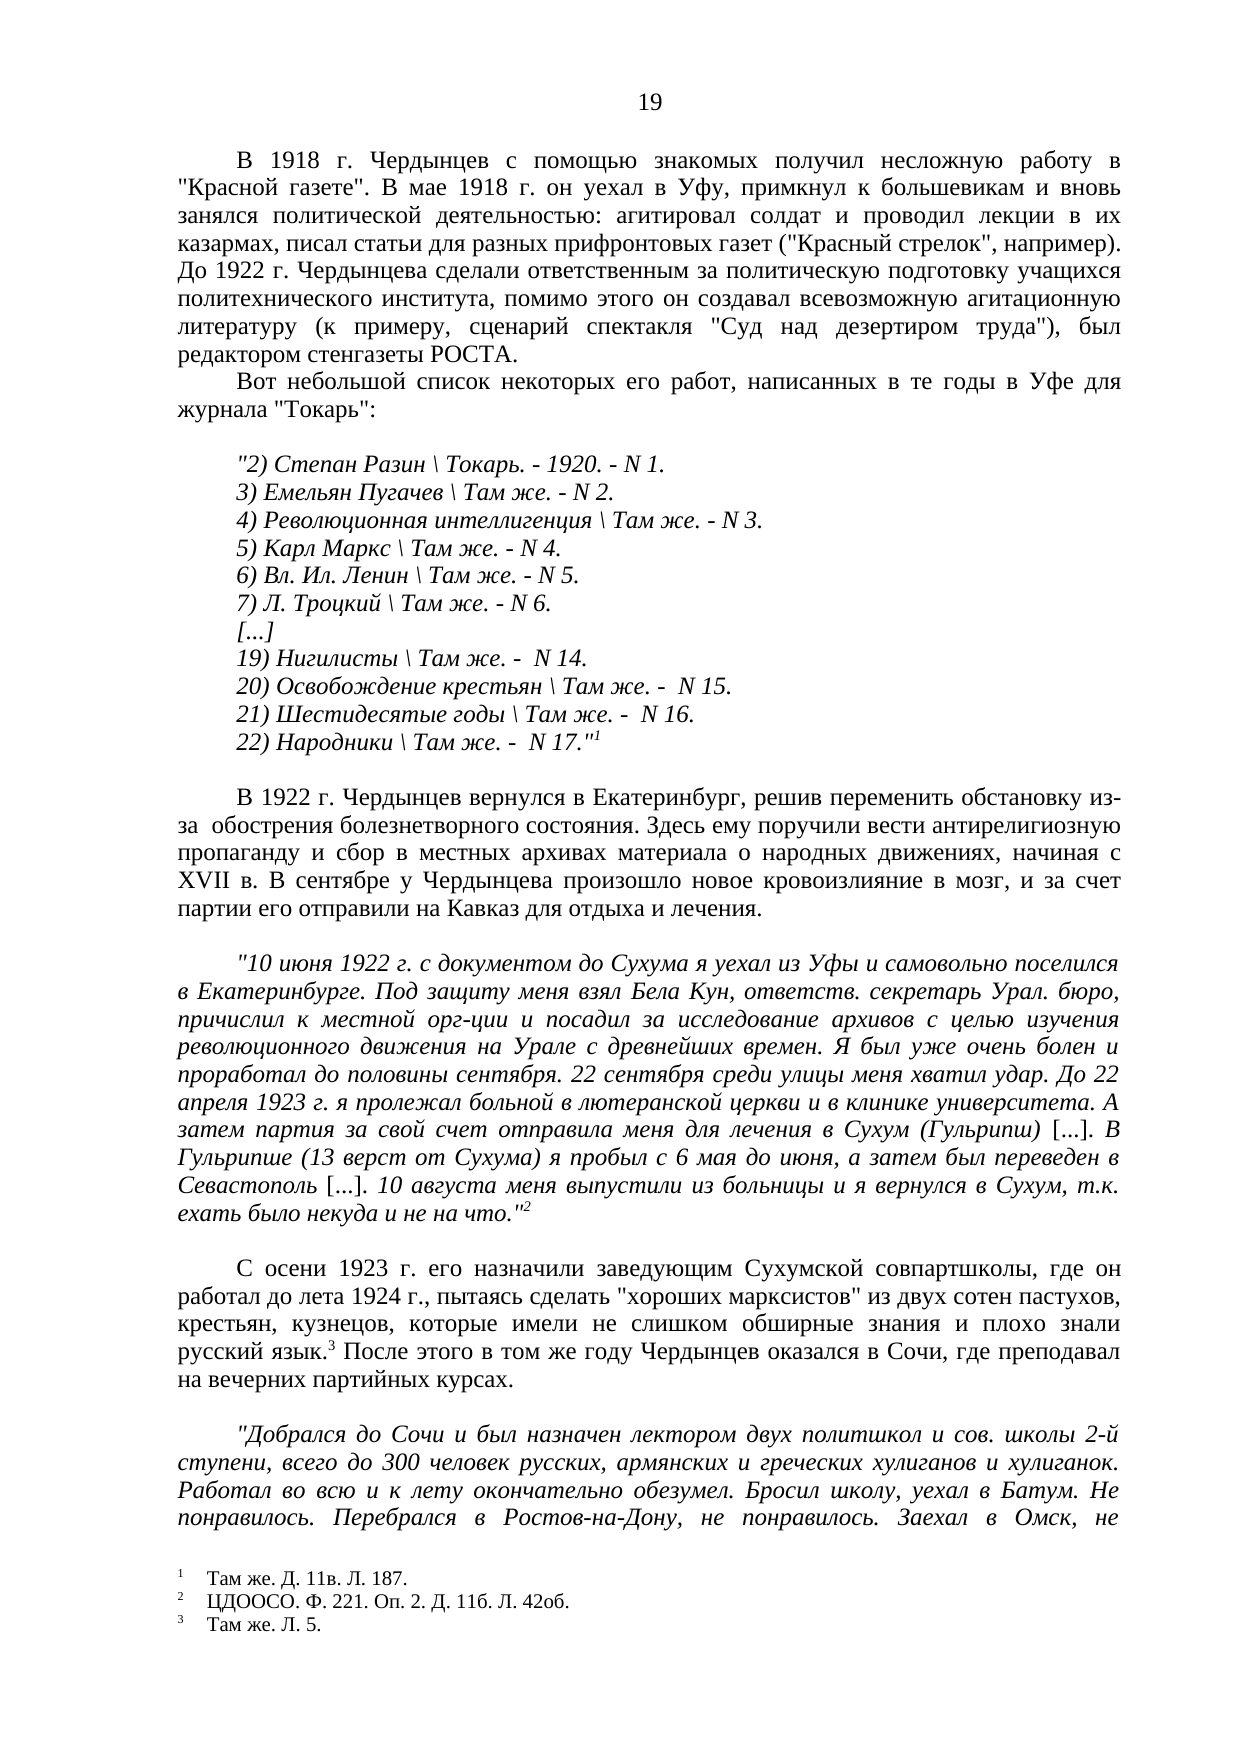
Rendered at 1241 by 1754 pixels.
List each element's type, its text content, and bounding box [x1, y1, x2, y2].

text 4) Революционная интеллигенция \ Там же. - N 3. [177, 506, 1122, 534]
text В 1922 г. Чердынцев вернулся в Екатеринбург, решив переменить обстановку из-за обострения болезнетворного состояния. Здесь ему поручили вести антирелигиозную пропаганду и сбор в местных архивах материала о народных движениях, начиная с XVII в. В сентябре у Чердынцева произошло новое кровоизлияние в мозг, и за счет партии его отправили на Кавказ для отдыха и лечения. [177, 783, 1122, 922]
text 19) Нигилисты \ Там же. - N 14. [177, 644, 1122, 672]
text 21) Шестидесятые годы \ Там же. - N 16. [177, 700, 1122, 728]
text С осени 1923 г. его назначили заведующим Сухумской совпартшколы, где он работал до лета 1924 г., пытаясь сделать "хороших марксистов" из двух сотен пастухов, крестьян, кузнецов, которые имели не слишком обширные знания и плохо знали русский язык. После этого в том же году Чердынцев оказался в Сочи, где преподавал на вечерних партийных курсах. [177, 1254, 1122, 1393]
text Вот небольшой список некоторых его работ, написанных в те годы в Уфе для журнала "Токарь": [177, 367, 1122, 423]
text Там же. Л. 5. [177, 1613, 1122, 1636]
text "2) Степан Разин \ Токарь. - 1920. - N 1. [177, 451, 1122, 478]
text 3) Емельян Пугачев \ Там же. - N 2. [177, 478, 1122, 506]
text "Добрался до Сочи и был назначен лектором двух политшкол и сов. школы 2-й ступени, всего до 300 человек русских, армянских и греческих хулиганов и хулиганок. Работал во всю и к лету окончательно обезумел. Бросил школу, уехал в Батум. Не понравилось. Перебрался в Ростов-на-Дону, не понравилось. Заехал в Омск, не [177, 1420, 1122, 1531]
text 22) Народники \ Там же. - N 17." [177, 728, 1122, 755]
text "10 июня 1922 г. с документом до Сухума я уехал из Уфы и самовольно поселился в Екатеринбурге. Под защиту меня взял Бела Кун, ответств. секретарь Урал. бюро, причислил к местной орг-ции и посадил за исследование архивов с целью изучения революционного движения на Урале с древнейших времен. Я был уже очень болен и проработал до половины сентября. 22 сентября среди улицы меня хватил удар. До 22 апреля 1923 г. я пролежал больной в лютеранской церкви и в клинике университета. А затем партия за свой счет отправила меня для лечения в Сухум (Гульрипш) [...]. В Гульрипше (13 верст от Сухума) я пробыл с 6 мая до июня, а затем был переведен в Севастополь [...]. 10 августа меня выпустили из больницы и я вернулся в Сухум, т.к. ехать было некуда и не на что." [177, 949, 1122, 1226]
text Там же. Д. 11в. Л. 187. [177, 1566, 1122, 1589]
text 20) Освобождение крестьян \ Там же. - N 15. [177, 672, 1122, 700]
text 5) Карл Маркс \ Там же. - N 4. [177, 534, 1122, 561]
text В 1918 г. Чердынцев с помощью знакомых получил несложную работу в "Красной газете". В мае 1918 г. он уехал в Уфу, примкнул к большевикам и вновь занялся политической деятельностью: агитировал солдат и проводил лекции в их казармах, писал статьи для разных прифронтовых газет ("Красный стрелок", например). До 1922 г. Чердынцева сделали ответственным за политическую подготовку учащихся политехнического института, помимо этого он создавал всевозможную агитационную литературу (к примеру, сценарий спектакля "Суд над дезертиром труда"), был редактором стенгазеты РОСТА. [177, 146, 1122, 367]
text 6) Вл. Ил. Ленин \ Там же. - N 5. [177, 561, 1122, 589]
text 7) Л. Троцкий \ Там же. - N 6. [177, 589, 1122, 617]
text ЦДООСО. Ф. 221. Оп. 2. Д. 11б. Л. 42об. [177, 1589, 1122, 1613]
text [...] [177, 617, 1122, 644]
